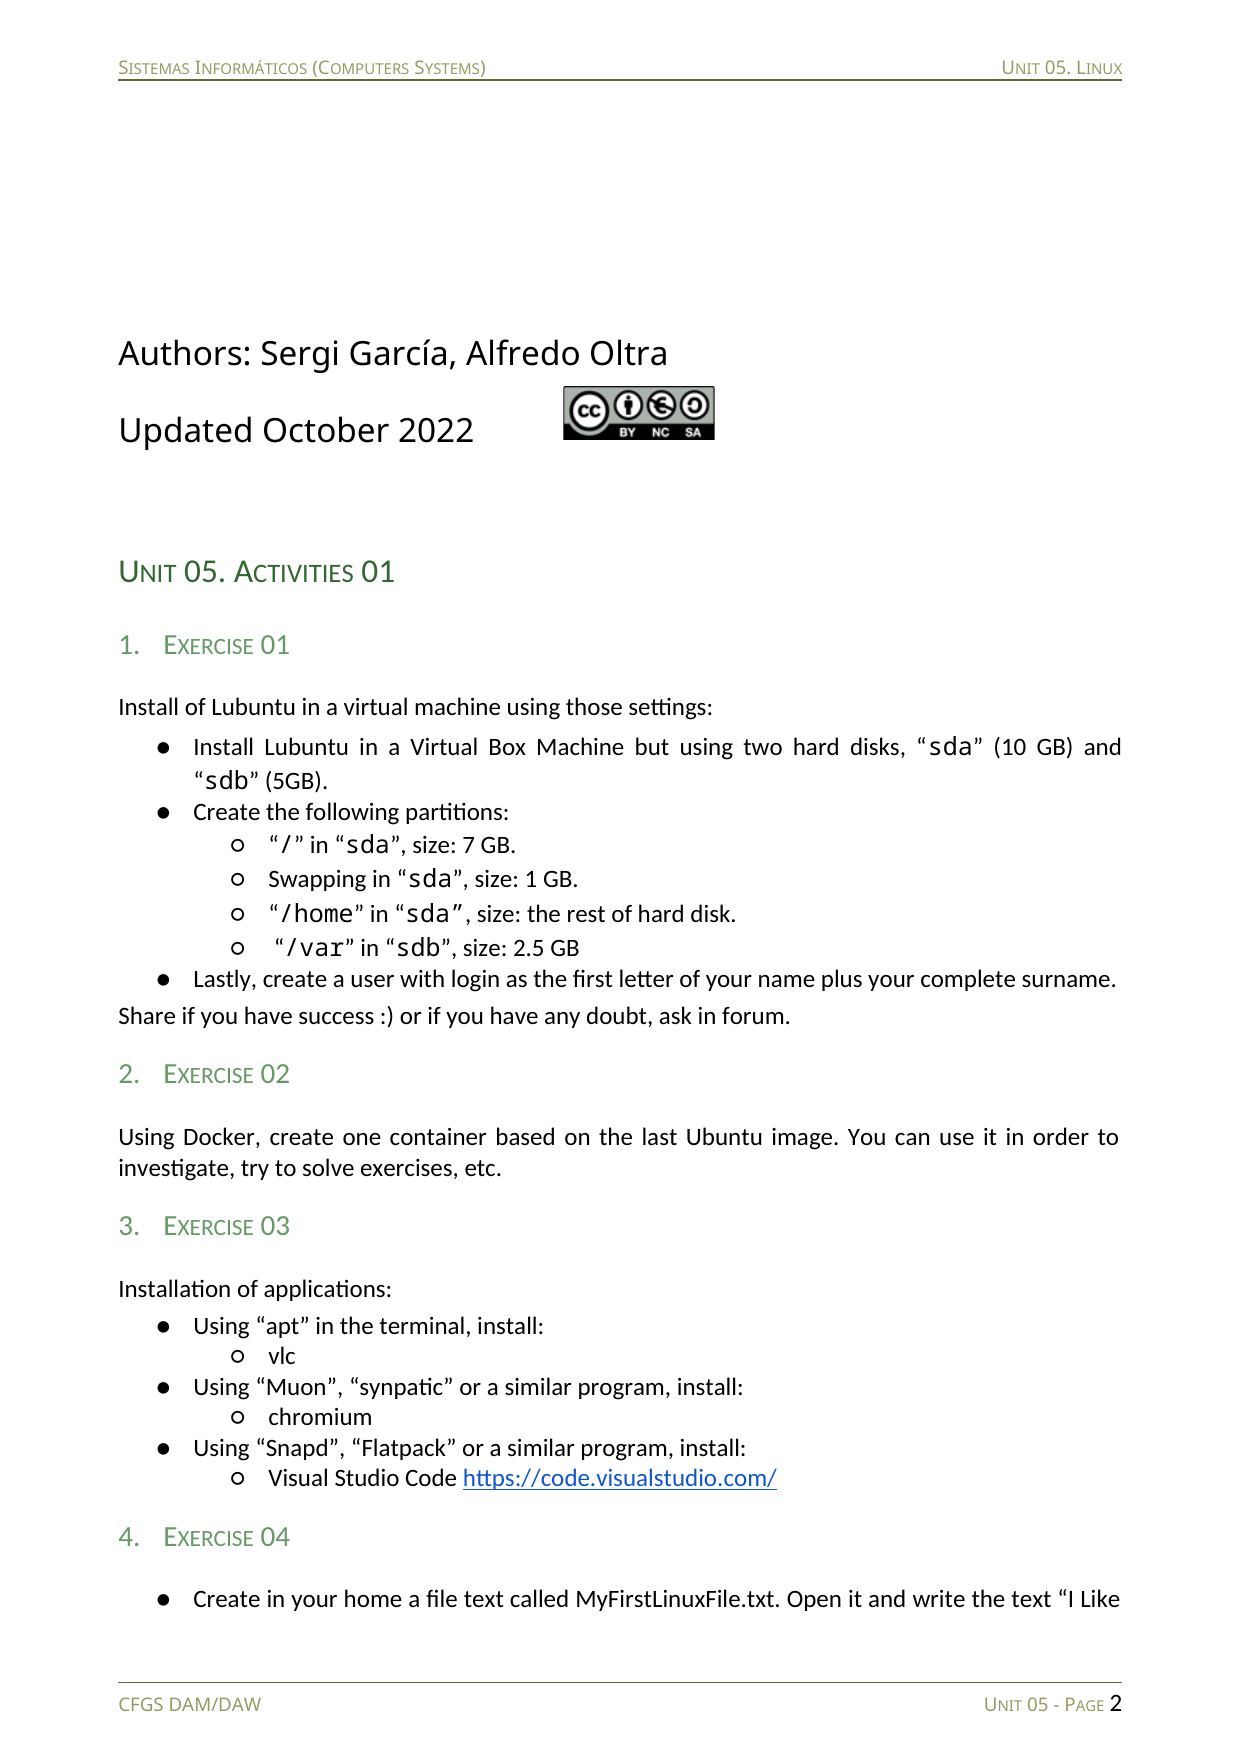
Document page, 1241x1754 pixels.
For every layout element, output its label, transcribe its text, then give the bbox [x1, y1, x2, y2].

text Using Docker, create one container based on the last Ubuntu image. You can use it in order to investigate, try to solve exercises, etc. [118, 1121, 1122, 1182]
list Create the following partitions: [156, 797, 1122, 827]
list Lastly, create a user with login as the first letter of your name plus your complete surname. [156, 963, 1122, 994]
list Create in your home a file text called MyFirstLinuxFile.txt. Open it and write the text “I Like [156, 1583, 1122, 1614]
text Authors: Sergi García, Alfredo Oltra [118, 329, 1122, 375]
list Using “apt” in the terminal, install: [156, 1310, 1122, 1340]
subtitle Exercise 04 [118, 1518, 1122, 1553]
list Install Lubuntu in a Virtual Box Machine but using two hard disks, “sda” (10 GB) and “sdb” (5GB). [156, 728, 1122, 797]
subtitle Exercise 01 [118, 626, 1122, 661]
list “/home” in “sda”, size: the rest of hard disk. [231, 895, 1122, 929]
list “/” in “sda”, size: 7 GB. [231, 827, 1122, 861]
text Installation of applications: [118, 1273, 1122, 1303]
text Updated October 2022 [118, 407, 1122, 453]
list Using “Snapd”, “Flatpack” or a similar program, install: [156, 1432, 1122, 1462]
text Install of Lubuntu in a virtual machine using those settings: [118, 691, 1122, 722]
text Share if you have success :) or if you have any doubt, ask in forum. [118, 1000, 1122, 1031]
list Swapping in “sda”, size: 1 GB. [231, 861, 1122, 895]
subtitle Exercise 02 [118, 1056, 1122, 1091]
text Unit 05. Activities 01 [118, 550, 1122, 591]
list “/var” in “sdb”, size: 2.5 GB [231, 929, 1122, 963]
picture [563, 386, 715, 440]
list Visual Studio Code https://code.visualstudio.com/ [231, 1462, 1122, 1493]
list Using “Muon”, “synpatic” or a similar program, install: [156, 1371, 1122, 1401]
list vlc [231, 1340, 1122, 1371]
subtitle Exercise 03 [118, 1207, 1122, 1243]
list chromium [231, 1401, 1122, 1432]
